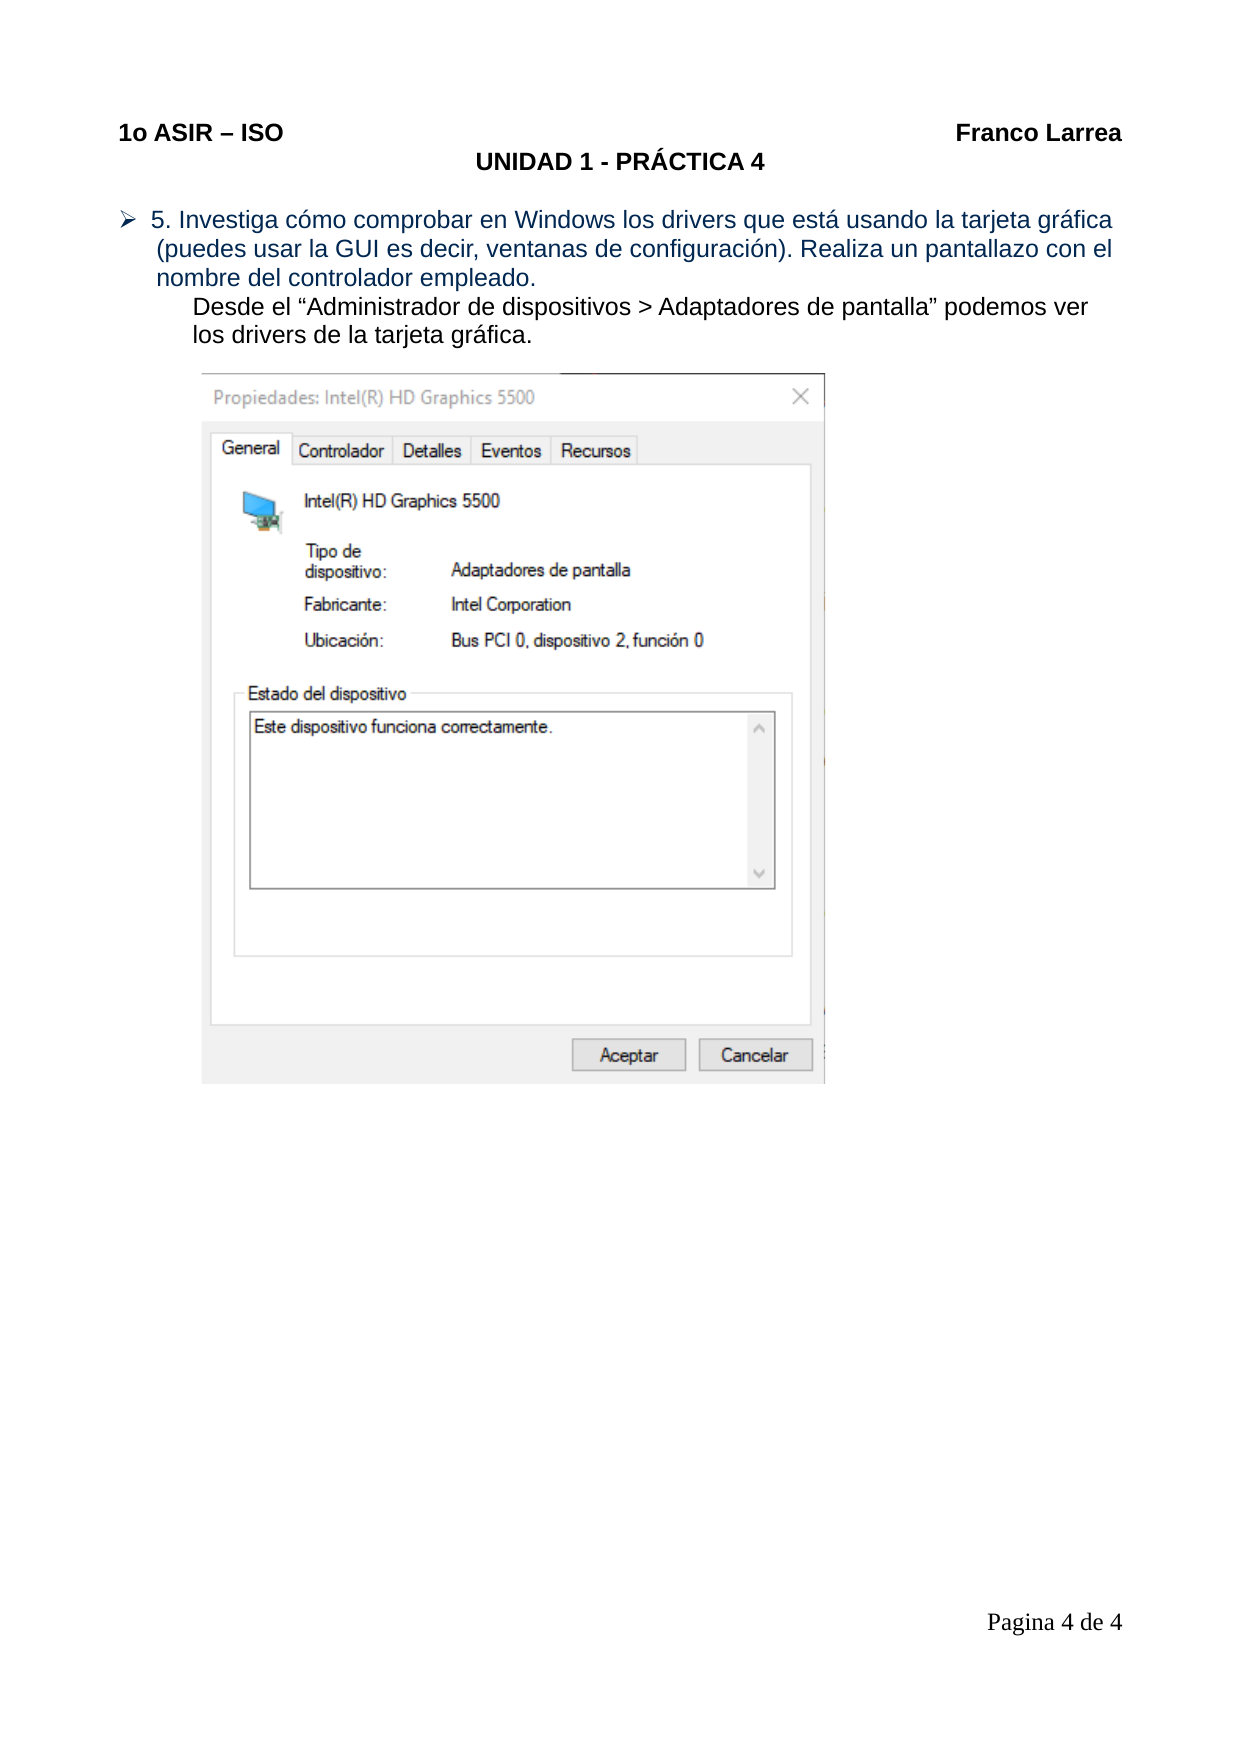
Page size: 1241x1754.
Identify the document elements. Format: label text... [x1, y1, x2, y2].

text Desde el “Administrador de dispositivos > Adaptadores de pantalla” podemos ver los drivers de la tarjeta gráfica. [192, 291, 1122, 349]
picture [201, 373, 826, 1084]
subtitle 5. Investiga cómo comprobar en Windows los drivers que está usando la tarjeta gráfica (puedes usar la GUI es decir, ventanas de configuración). Realiza un pantallazo con el nombre del controlador empleado. [118, 205, 1122, 291]
